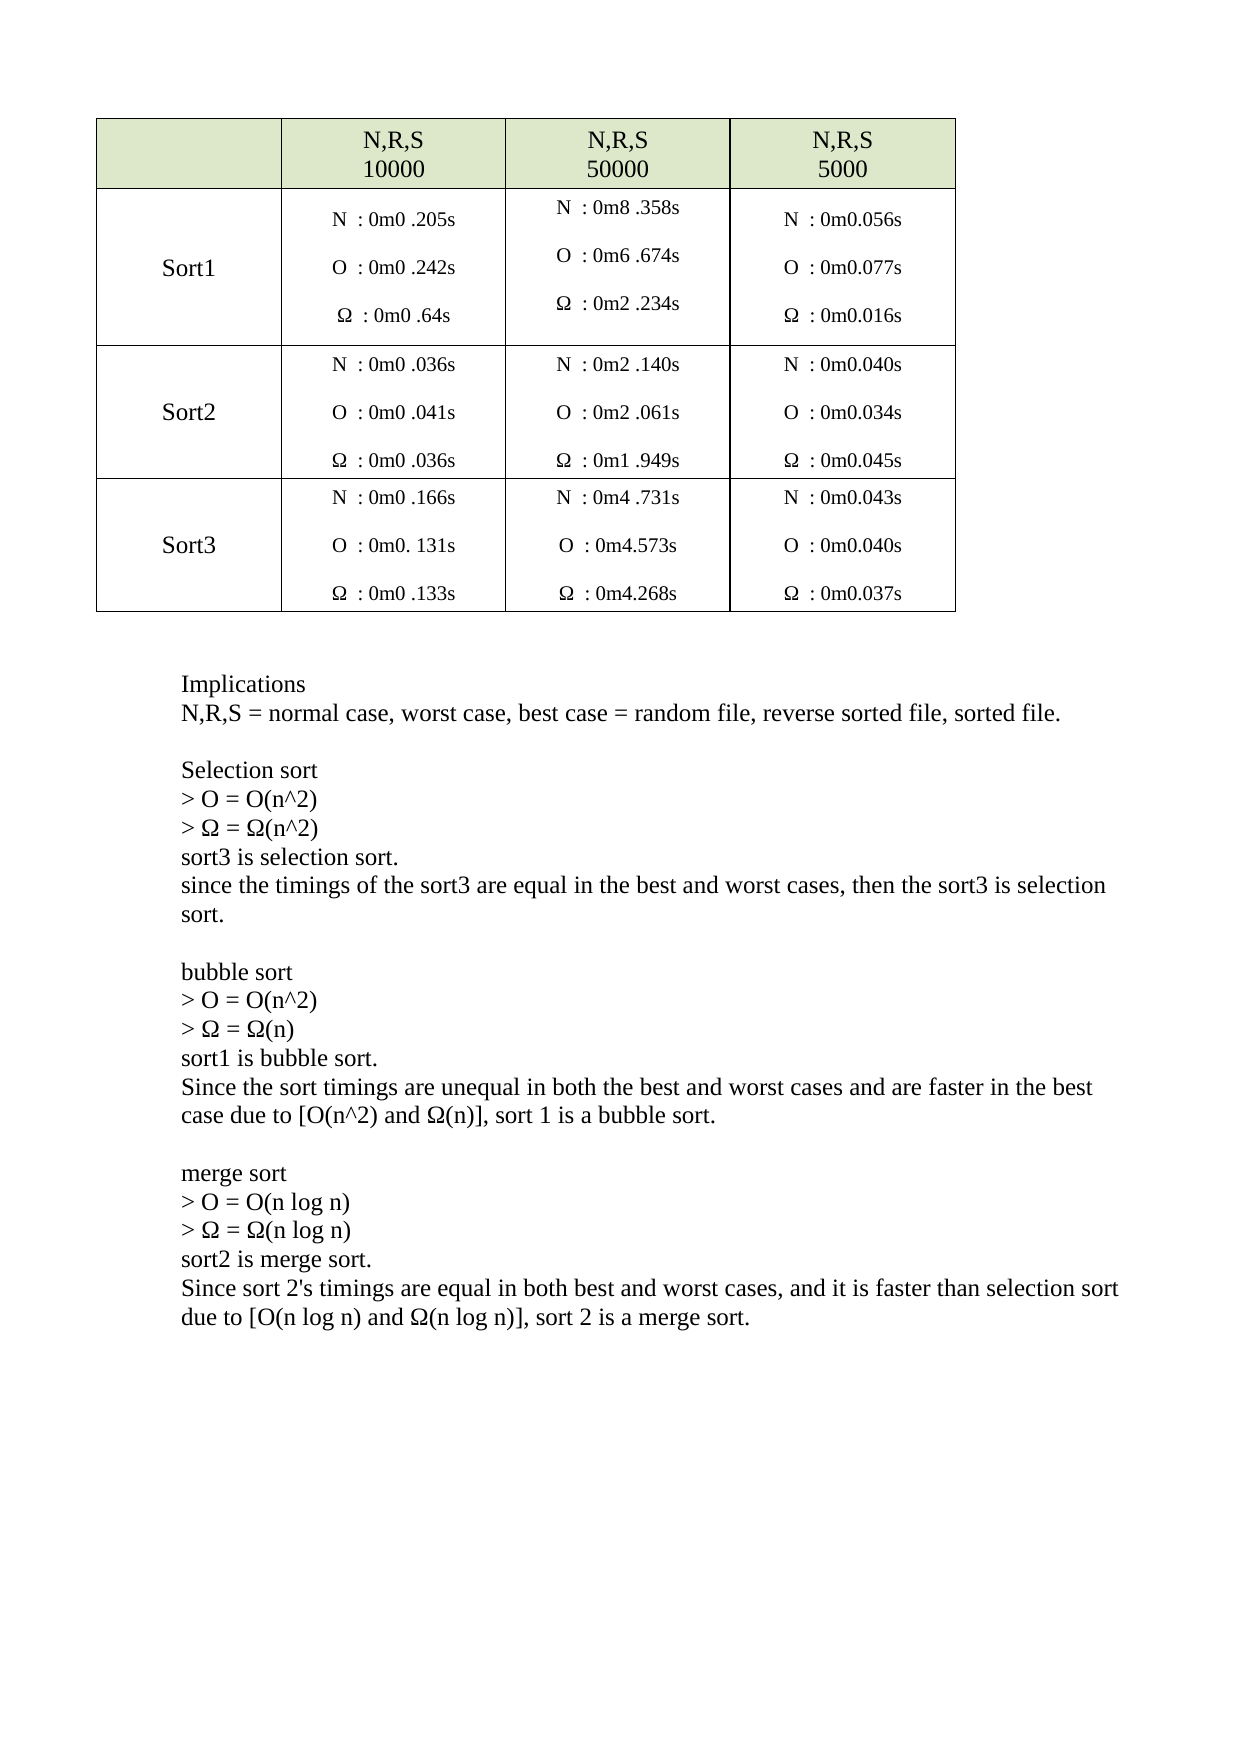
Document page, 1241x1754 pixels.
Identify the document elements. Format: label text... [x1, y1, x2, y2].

text sort2 is merge sort. [181, 1244, 1123, 1273]
table_cell Sort1 [97, 189, 281, 345]
table_cell N : 0m0.043s O : 0m0.040s Ω : 0m0.037s [731, 479, 955, 611]
text sort3 is selection sort. [181, 842, 1123, 870]
text > Ω = Ω(n^2) [181, 813, 1123, 842]
table_header N,R,S 5000 [731, 119, 955, 188]
text N,R,S = normal case, worst case, best case = random file, reverse sorted file, sorted file. [181, 698, 1123, 727]
text Selection sort [181, 755, 1123, 784]
text sort1 is bubble sort. [181, 1043, 1123, 1072]
table_cell Sort3 [97, 479, 281, 611]
text > O = O(n^2) [181, 985, 1123, 1014]
table_cell N : 0m0 .036s O : 0m0 .041s Ω : 0m0 .036s [282, 346, 505, 478]
text > Ω = Ω(n) [181, 1014, 1123, 1043]
text Since the sort timings are unequal in both the best and worst cases and are faster in the best case due to [O(n^2) and Ω(n)], sort 1 is a bubble sort. [181, 1072, 1123, 1129]
table_cell N : 0m8 .358s O : 0m6 .674s Ω : 0m2 .234s [506, 189, 729, 345]
table_header N,R,S 10000 [282, 119, 505, 188]
text Implications [181, 669, 1123, 698]
table_cell N : 0m4 .731s O : 0m4.573s Ω : 0m4.268s [506, 479, 729, 611]
text merge sort [181, 1158, 1123, 1187]
table_cell N : 0m0 .205s O : 0m0 .242s Ω : 0m0 .64s [282, 189, 505, 345]
table_header N,R,S 50000 [506, 119, 729, 188]
text > O = O(n^2) [181, 784, 1123, 813]
text bubble sort [181, 957, 1123, 985]
text > O = O(n log n) [181, 1187, 1123, 1215]
table_cell Sort2 [97, 346, 281, 478]
table_header [97, 119, 281, 188]
table_cell N : 0m2 .140s O : 0m2 .061s Ω : 0m1 .949s [506, 346, 729, 478]
text > Ω = Ω(n log n) [181, 1215, 1123, 1244]
table_cell N : 0m0.056s O : 0m0.077s Ω : 0m0.016s [731, 189, 955, 345]
table_cell N : 0m0.040s O : 0m0.034s Ω : 0m0.045s [731, 346, 955, 478]
text Since sort 2's timings are equal in both best and worst cases, and it is faster than selection sort due to [O(n log n) and Ω(n log n)], sort 2 is a merge sort. [181, 1273, 1123, 1330]
text since the timings of the sort3 are equal in the best and worst cases, then the sort3 is selection sort. [181, 870, 1123, 928]
table_cell N : 0m0 .166s O : 0m0. 131s Ω : 0m0 .133s [282, 479, 505, 611]
